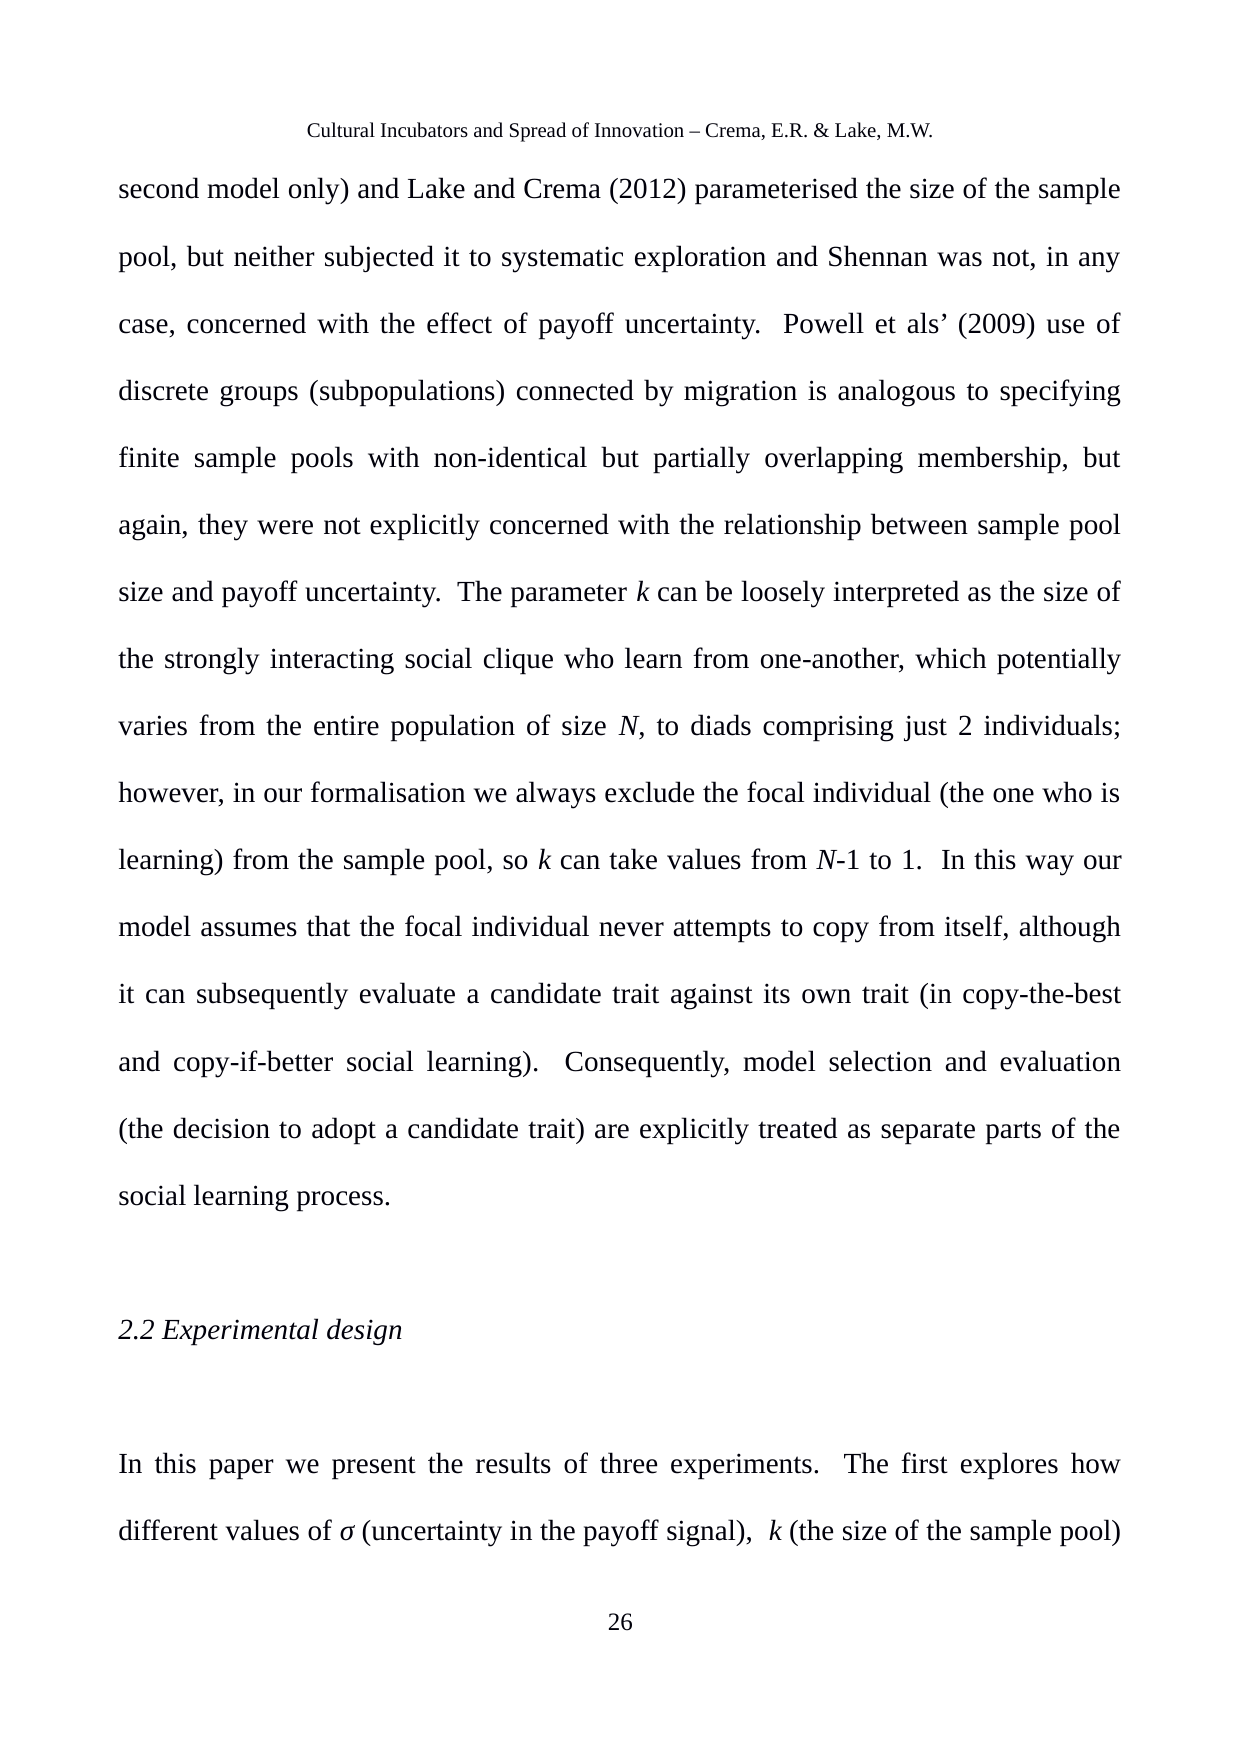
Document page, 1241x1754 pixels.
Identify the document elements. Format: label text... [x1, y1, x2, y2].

text second model only) and Lake and Crema (2012) parameterised the size of the sample pool, but neither subjected it to systematic exploration and Shennan was not, in any case, concerned with the effect of payoff uncertainty. Powell et als’ (2009) use of discrete groups (subpopulations) connected by migration is analogous to specifying finite sample pools with non-identical but partially overlapping membership, but again, they were not explicitly concerned with the relationship between sample pool size and payoff uncertainty. The parameter k can be loosely interpreted as the size of the strongly interacting social clique who learn from one-another, which potentially varies from the entire population of size N, to diads comprising just 2 individuals; however, in our formalisation we always exclude the focal individual (the one who is learning) from the sample pool, so k can take values from N-1 to 1. In this way our model assumes that the focal individual never attempts to copy from itself, although it can subsequently evaluate a candidate trait against its own trait (in copy-the-best and copy-if-better social learning). Consequently, model selection and evaluation (the decision to adopt a candidate trait) are explicitly treated as separate parts of the social learning process. [118, 172, 1122, 1211]
text In this paper we present the results of three experiments. The first explores how different values of σ (uncertainty in the payoff signal), k (the size of the sample pool) [118, 1446, 1122, 1547]
text 2.2 Experimental design [118, 1312, 1122, 1346]
